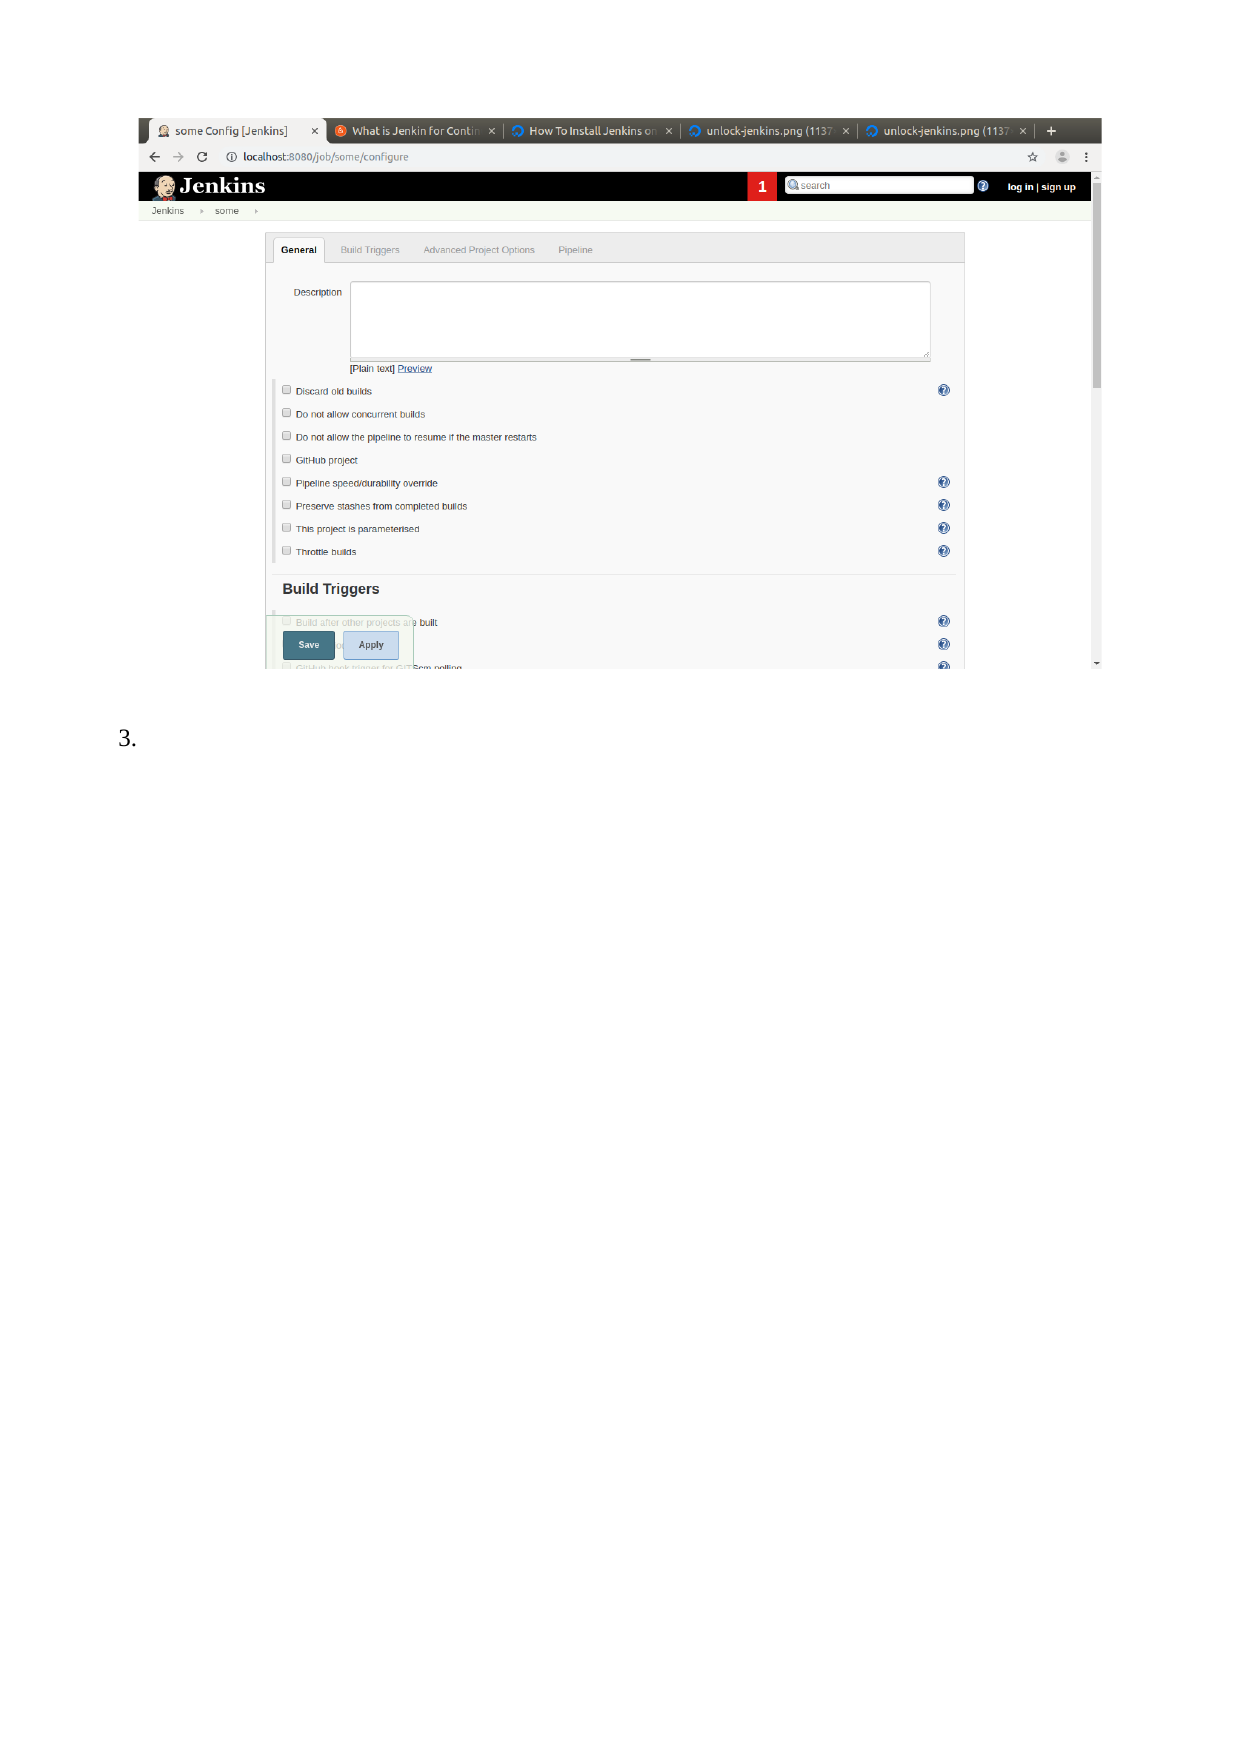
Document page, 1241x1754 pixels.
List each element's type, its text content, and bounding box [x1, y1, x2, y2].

picture [138, 118, 1102, 669]
text 3. [118, 723, 1122, 752]
